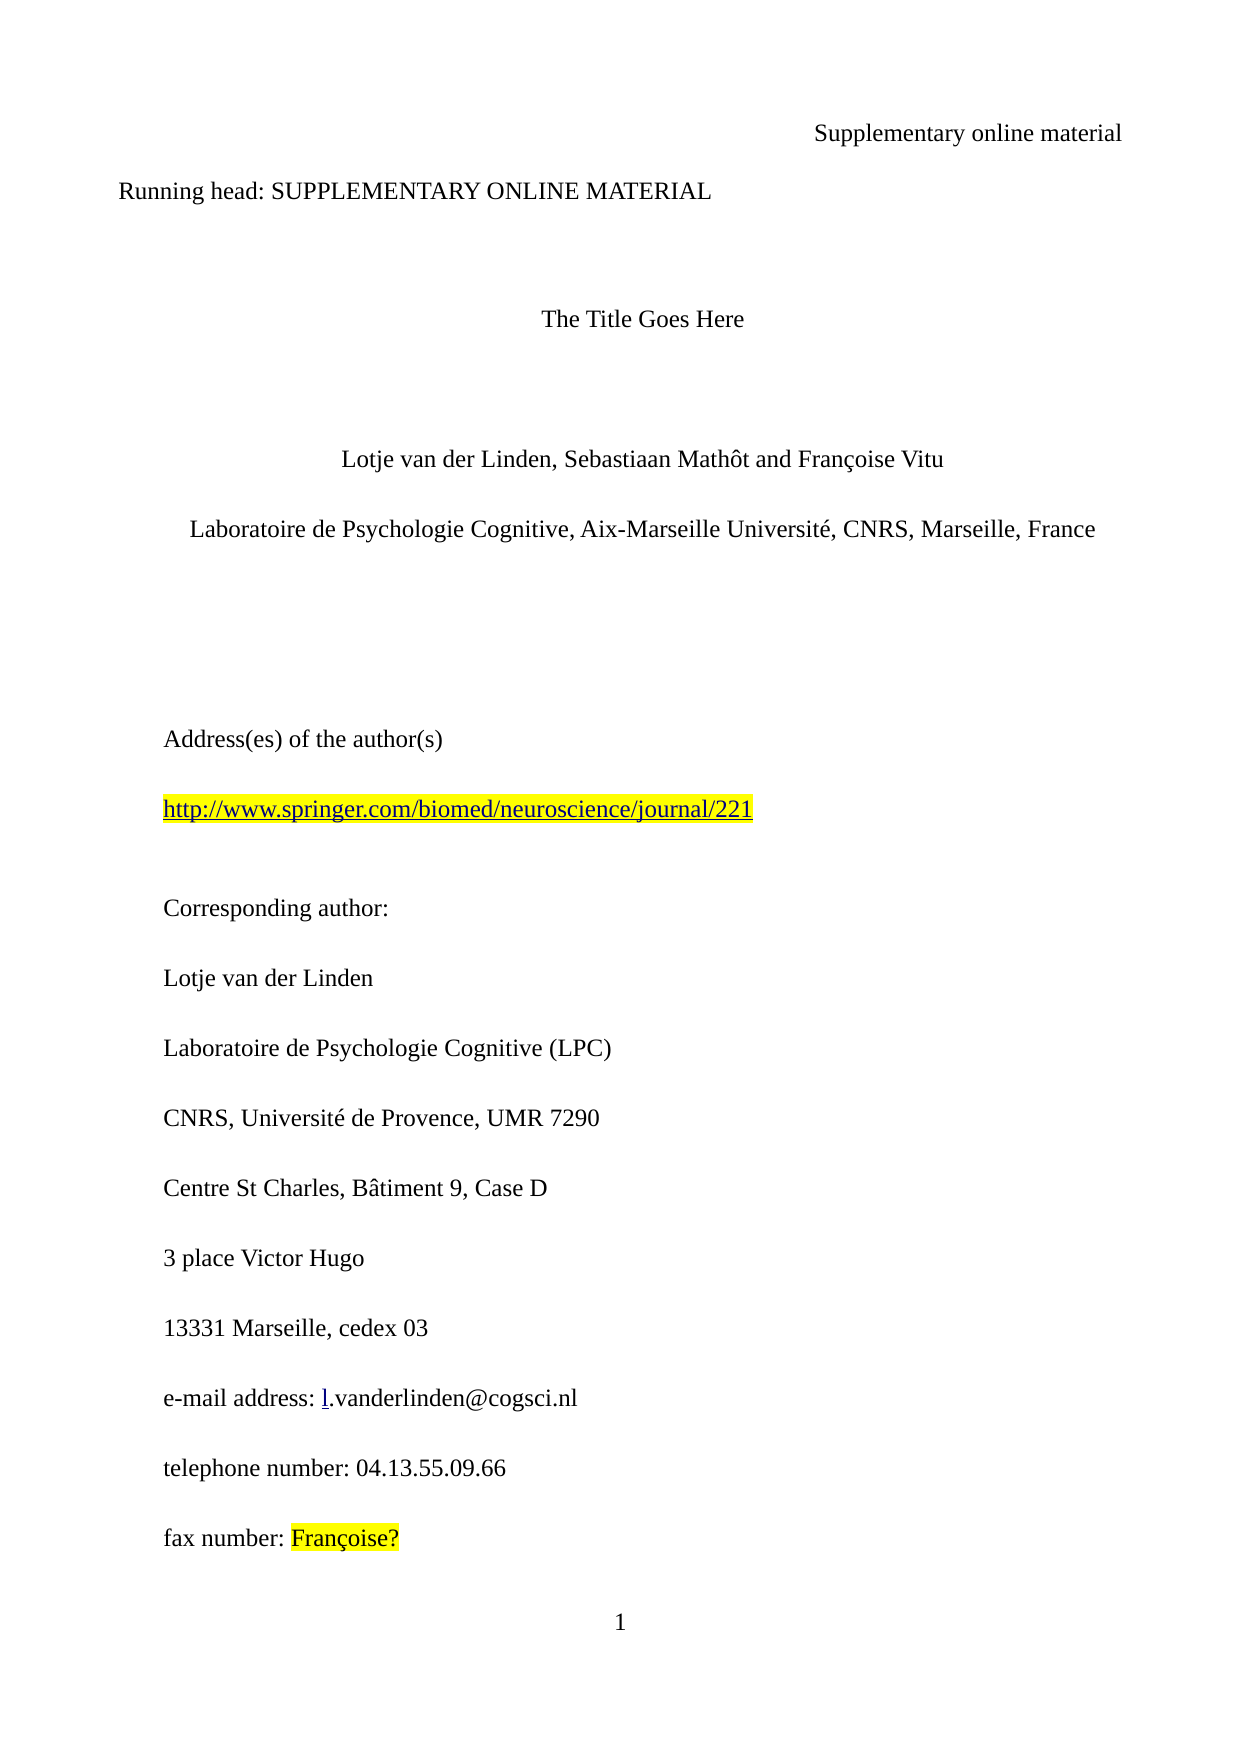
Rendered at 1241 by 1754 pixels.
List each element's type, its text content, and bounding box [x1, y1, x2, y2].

text 3 place Victor Hugo [118, 1243, 1122, 1271]
text Lotje van der Linden [118, 963, 1122, 991]
text Corresponding author: [118, 893, 1122, 921]
text Lotje van der Linden, Sebastiaan Mathôt and Françoise Vitu [118, 444, 1122, 473]
text http://www.springer.com/biomed/neuroscience/journal/221 [118, 794, 1122, 823]
text CNRS, Université de Provence, UMR 7290 [118, 1103, 1122, 1131]
text e-mail address: l.vanderlinden@cogsci.nl [118, 1383, 1122, 1411]
text Laboratoire de Psychologie Cognitive (LPC) [118, 1033, 1122, 1061]
text fax number: Françoise? [118, 1523, 1122, 1551]
text Address(es) of the author(s) [118, 724, 1122, 753]
text The Title Goes Here [118, 304, 1122, 333]
text Running head: SUPPLEMENTARY ONLINE MATERIAL [118, 176, 1122, 205]
text telephone number: 04.13.55.09.66 [118, 1453, 1122, 1481]
text 13331 Marseille, cedex 03 [118, 1313, 1122, 1341]
text Laboratoire de Psychologie Cognitive, Aix-Marseille Université, CNRS, Marseille, France [118, 514, 1122, 543]
text Centre St Charles, Bâtiment 9, Case D [118, 1173, 1122, 1201]
